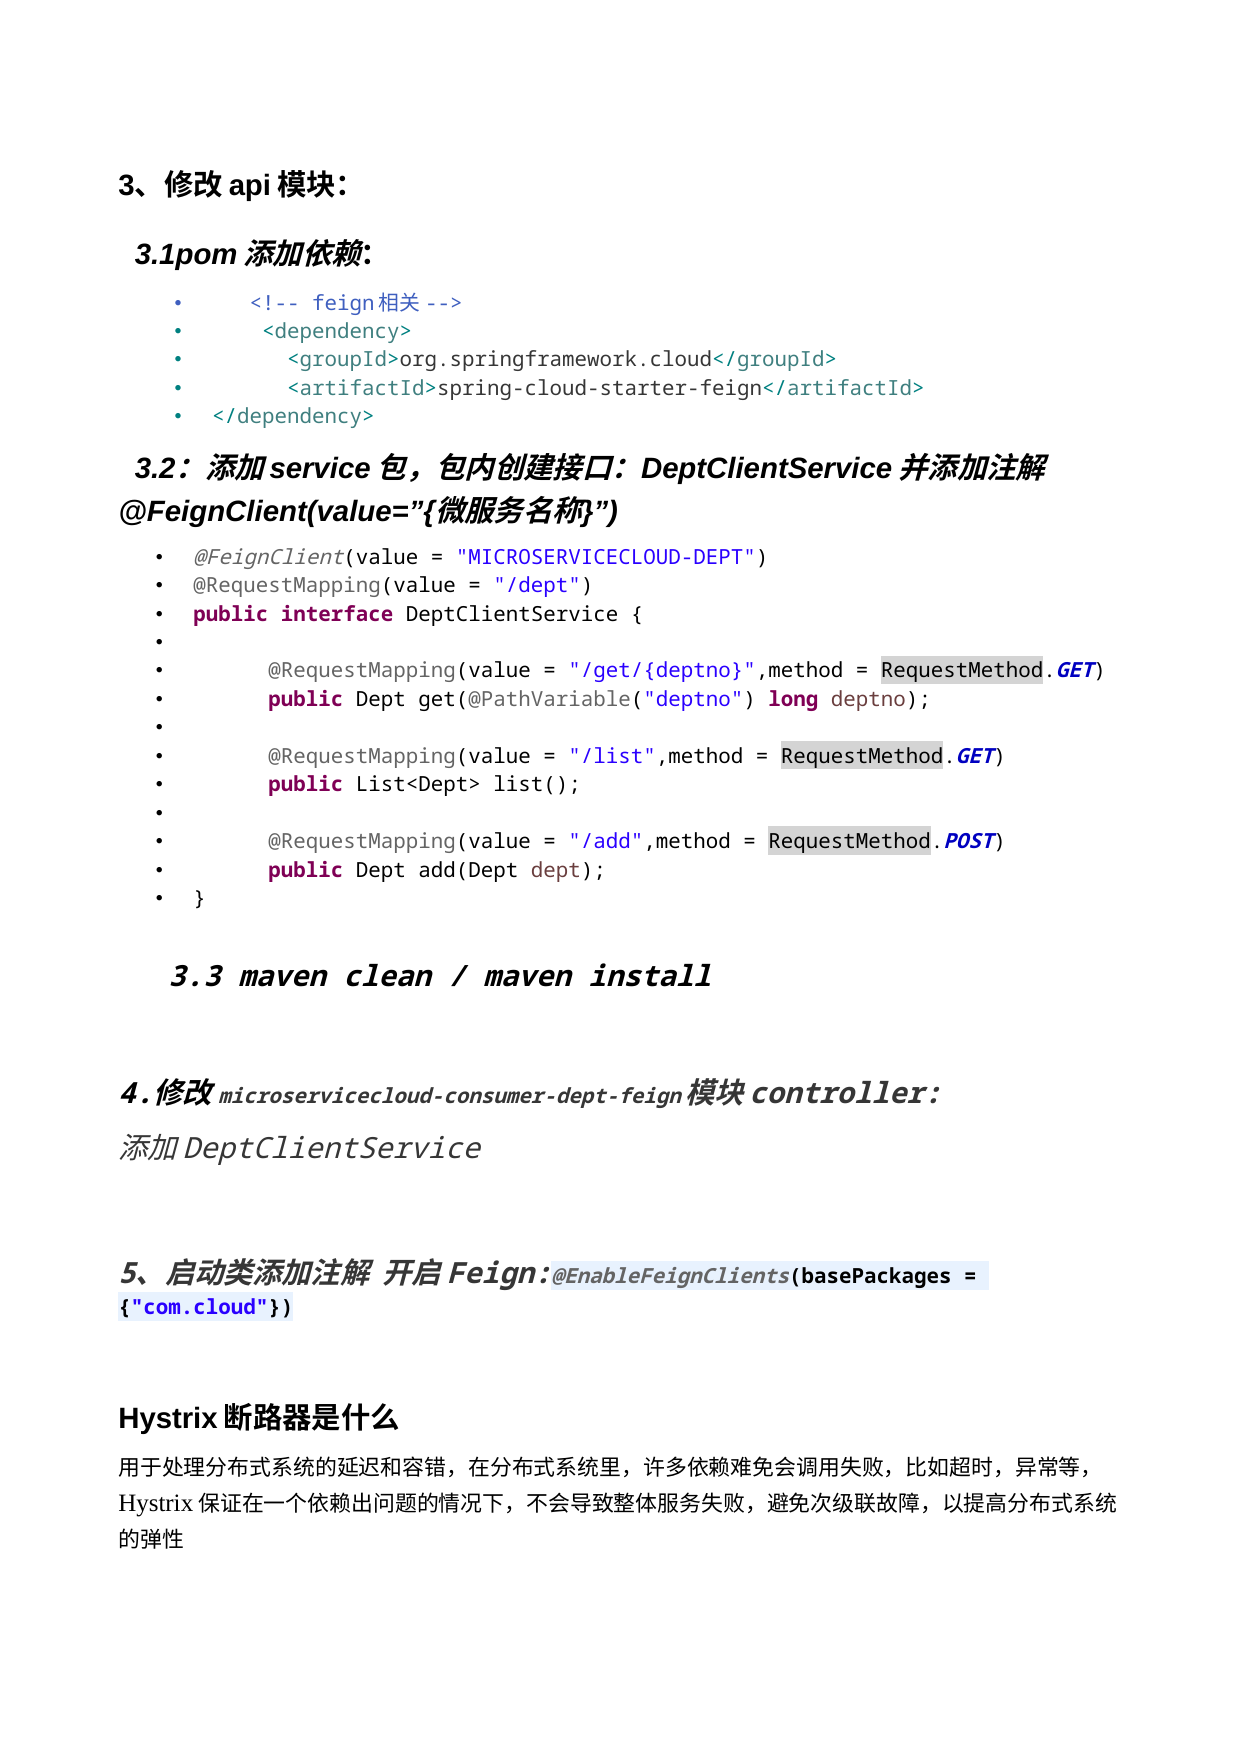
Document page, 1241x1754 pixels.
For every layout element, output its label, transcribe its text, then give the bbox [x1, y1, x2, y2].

list @RequestMapping(value = "/add",method = RequestMethod.POST) [156, 826, 1122, 855]
list <dependency> [174, 316, 1122, 344]
list </dependency> [174, 401, 1122, 430]
text 用于处理分布式系统的延迟和容错，在分布式系统里，许多依赖难免会调用失败，比如超时，异常等，Hystrix保证在一个依赖出问题的情况下，不会导致整体服务失败，避免次级联故障，以提高分布式系统的弹性 [118, 1450, 1122, 1554]
subtitle Hystrix断路器是什么 [118, 1395, 1122, 1437]
list public List<Dept> list(); [156, 769, 1122, 798]
list @RequestMapping(value = "/dept") [156, 570, 1122, 599]
list <groupId>org.springframework.cloud</groupId> [174, 344, 1122, 373]
list @RequestMapping(value = "/get/{deptno}",method = RequestMethod.GET) [156, 656, 1122, 684]
text 添加DeptClientService [118, 1124, 1122, 1167]
subtitle 5、启动类添加注解 开启Feign:@EnableFeignClients(basePackages = {"com.cloud"}) [118, 1250, 1122, 1321]
subtitle 3.2：添加service包，包内创建接口：DeptClientService并添加注解@FeignClient(value=”{微服务名称}”) [118, 444, 1122, 529]
list @RequestMapping(value = "/list",method = RequestMethod.GET) [156, 741, 1122, 769]
subtitle 3、修改api模块： [118, 161, 1122, 204]
list <artifactId>spring-cloud-starter-feign</artifactId> [174, 373, 1122, 401]
list public Dept add(Dept dept); [156, 855, 1122, 883]
list public interface DeptClientService { [156, 599, 1122, 627]
list @FeignClient(value = "MICROSERVICECLOUD-DEPT") [156, 542, 1122, 570]
subtitle 4.修改 microservicecloud-consumer-dept-feign模块controller: [118, 1069, 1122, 1112]
list } [156, 883, 1122, 912]
subtitle 3.1pom添加依赖： [118, 231, 1122, 273]
subtitle 3.3 maven clean / maven install [118, 955, 1122, 994]
list public Dept get(@PathVariable("deptno") long deptno); [156, 684, 1122, 712]
list <!-- feign相关 --> [174, 286, 1122, 316]
